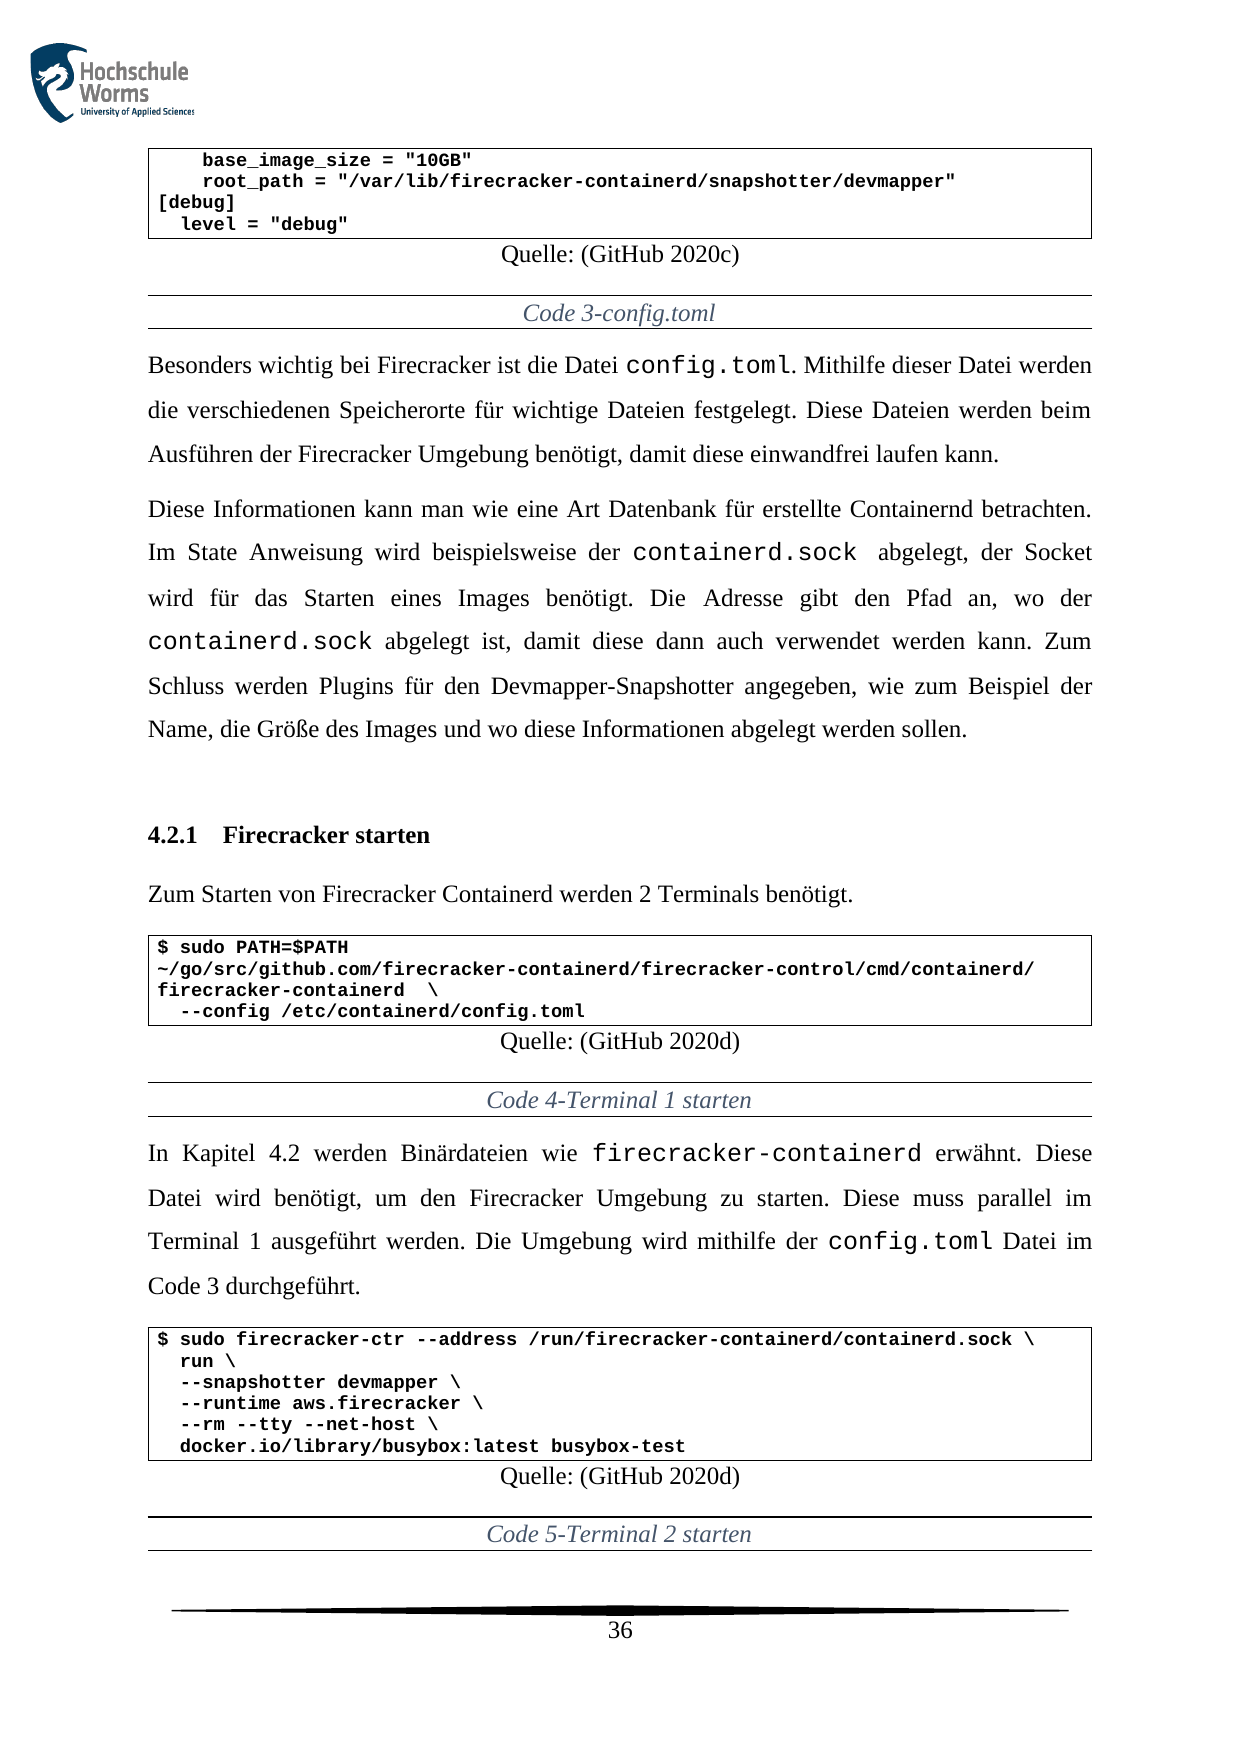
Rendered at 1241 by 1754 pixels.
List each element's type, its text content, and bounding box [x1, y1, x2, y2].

text --runtime aws.firecracker \ [149, 1391, 1091, 1412]
text Quelle: (GitHub 2020d) [148, 1461, 1092, 1489]
text Besonders wichtig bei Firecracker ist die Datei config.toml. Mithilfe dieser Datei werden die verschiedenen Speicherorte für wichtige Dateien festgelegt. Diese Dateien werden beim Ausführen der Firecracker Umgebung benötigt, damit diese einwandfrei laufen kann. [148, 350, 1092, 467]
text level = "debug" [149, 211, 1091, 238]
text --config /etc/containerd/config.toml [149, 999, 1091, 1025]
text --rm --tty --net-host \ [149, 1412, 1091, 1433]
text --snapshotter devmapper \ [149, 1369, 1091, 1391]
text root_path = "/var/lib/firecracker-containerd/snapshotter/devmapper" [149, 169, 1091, 190]
text $ sudo PATH=$PATH ~/go/src/github.com/firecracker-containerd/firecracker-control/cmd/containerd/firecracker-containerd \ [149, 936, 1091, 999]
text Quelle: (GitHub 2020d) [148, 1026, 1092, 1055]
text run \ [149, 1348, 1091, 1369]
text Zum Starten von Firecracker Containerd werden 2 Terminals benötigt. [148, 879, 1092, 908]
text Code 3-config.toml [148, 296, 1092, 328]
text docker.io/library/busybox:latest busybox-test [149, 1433, 1091, 1460]
text base_image_size = "10GB" [149, 149, 1091, 169]
text $ sudo firecracker-ctr --address /run/firecracker-containerd/containerd.sock \ [149, 1328, 1091, 1348]
subtitle Firecracker starten [148, 820, 1092, 848]
text In Kapitel 4.2 werden Binärdateien wie firecracker-containerd erwähnt. Diese Datei wird benötigt, um den Firecracker Umgebung zu starten. Diese muss parallel im Terminal 1 ausgeführt werden. Die Umgebung wird mithilfe der config.toml Datei im Code 3 durchgeführt. [148, 1138, 1092, 1300]
text Quelle: (GitHub 2020c) [148, 239, 1092, 268]
text Diese Informationen kann man wie eine Art Datenbank für erstellte Containernd betrachten. Im State Anweisung wird beispielsweise der containerd.sock abgelegt, der Socket wird für das Starten eines Images benötigt. Die Adresse gibt den Pfad an, wo der containerd.sock abgelegt ist, damit diese dann auch verwendet werden kann. Zum Schluss werden Plugins für den Devmapper-Snapshotter angegeben, wie zum Beispiel der Name, die Größe des Images und wo diese Informationen abgelegt werden sollen. [148, 494, 1092, 743]
text Code 4-Terminal 1 starten [148, 1083, 1092, 1116]
text Code 5-Terminal 2 starten [148, 1518, 1092, 1550]
text [debug] [149, 190, 1091, 211]
